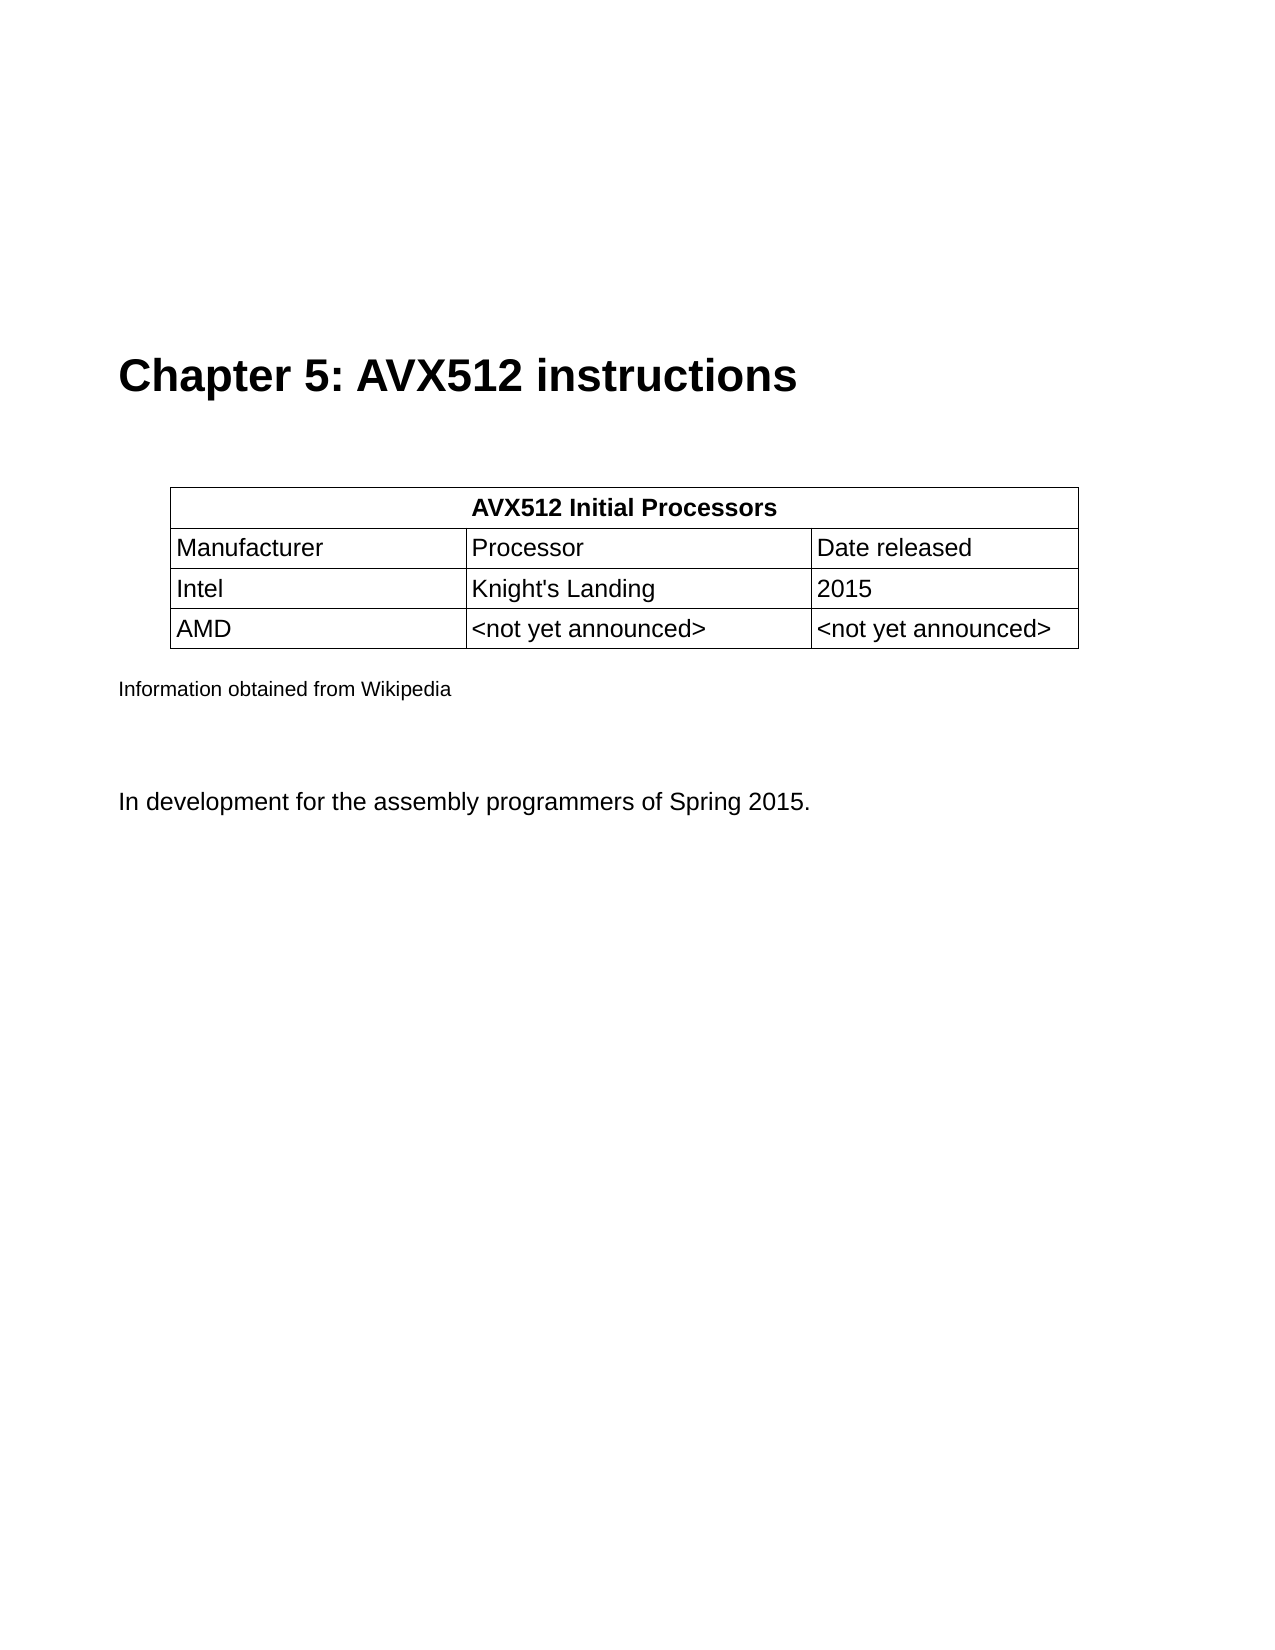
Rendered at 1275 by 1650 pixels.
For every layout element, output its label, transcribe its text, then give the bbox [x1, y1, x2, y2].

table_header AVX512 Initial Processors [171, 488, 1078, 527]
table_cell Processor [467, 529, 811, 568]
table_cell Intel [171, 569, 466, 608]
table_cell Knight's Landing [467, 569, 811, 608]
table_cell AMD [171, 609, 466, 648]
table_cell <not yet announced> [812, 609, 1078, 648]
table_cell Manufacturer [171, 529, 466, 568]
text Information obtained from Wikipedia [118, 677, 1157, 701]
table_cell 2015 [812, 569, 1078, 608]
table_cell <not yet announced> [467, 609, 811, 648]
table_cell Date released [812, 529, 1078, 568]
text Chapter 5: AVX512 instructions [118, 348, 1157, 401]
text In development for the assembly programmers of Spring 2015. [118, 787, 1157, 816]
